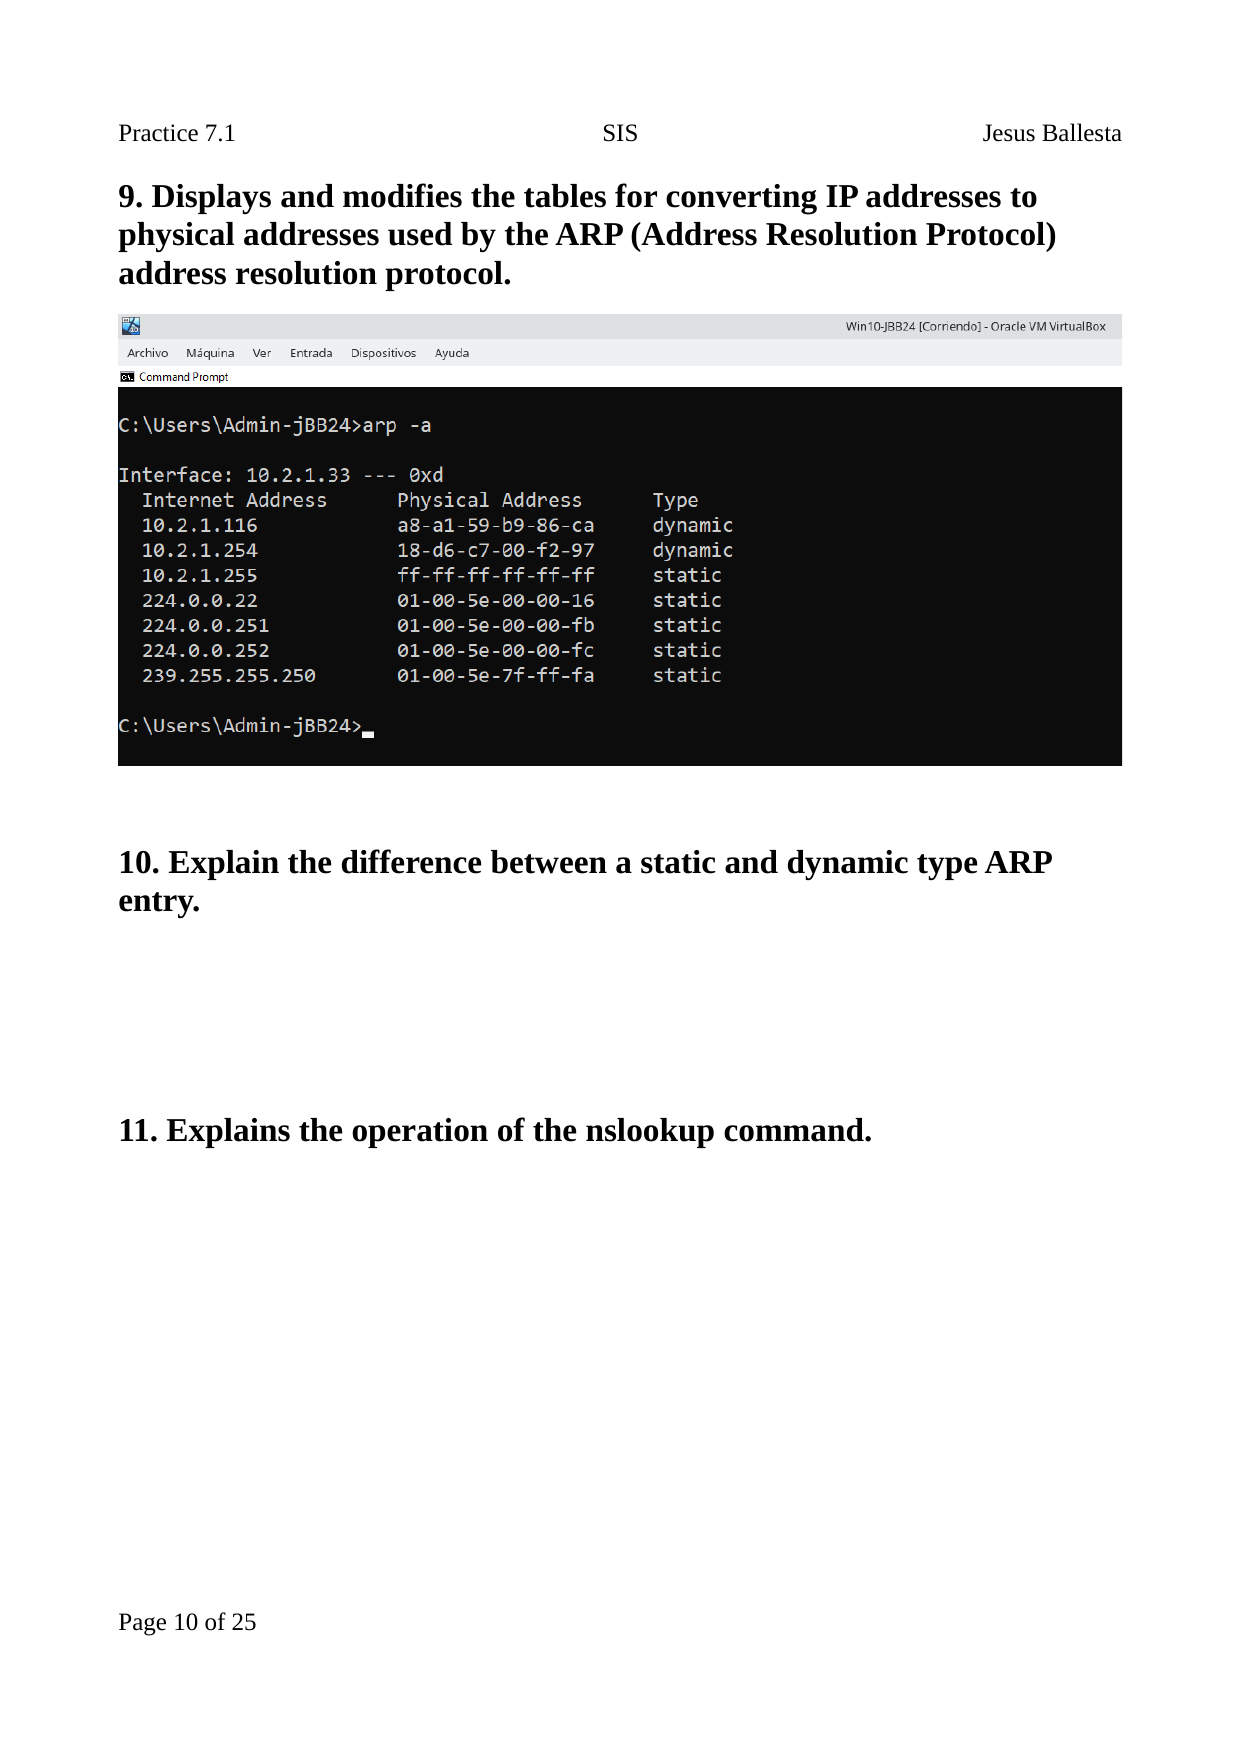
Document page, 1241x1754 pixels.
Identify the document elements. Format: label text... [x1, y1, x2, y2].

text 11. Explains the operation of the nslookup command. [118, 1111, 1122, 1149]
picture [118, 314, 1123, 766]
text 9. Displays and modifies the tables for converting IP addresses to physical addresses used by the ARP (Address Resolution Protocol) address resolution protocol. [118, 176, 1122, 291]
text 10. Explain the difference between a static and dynamic type ARP entry. [118, 842, 1122, 919]
